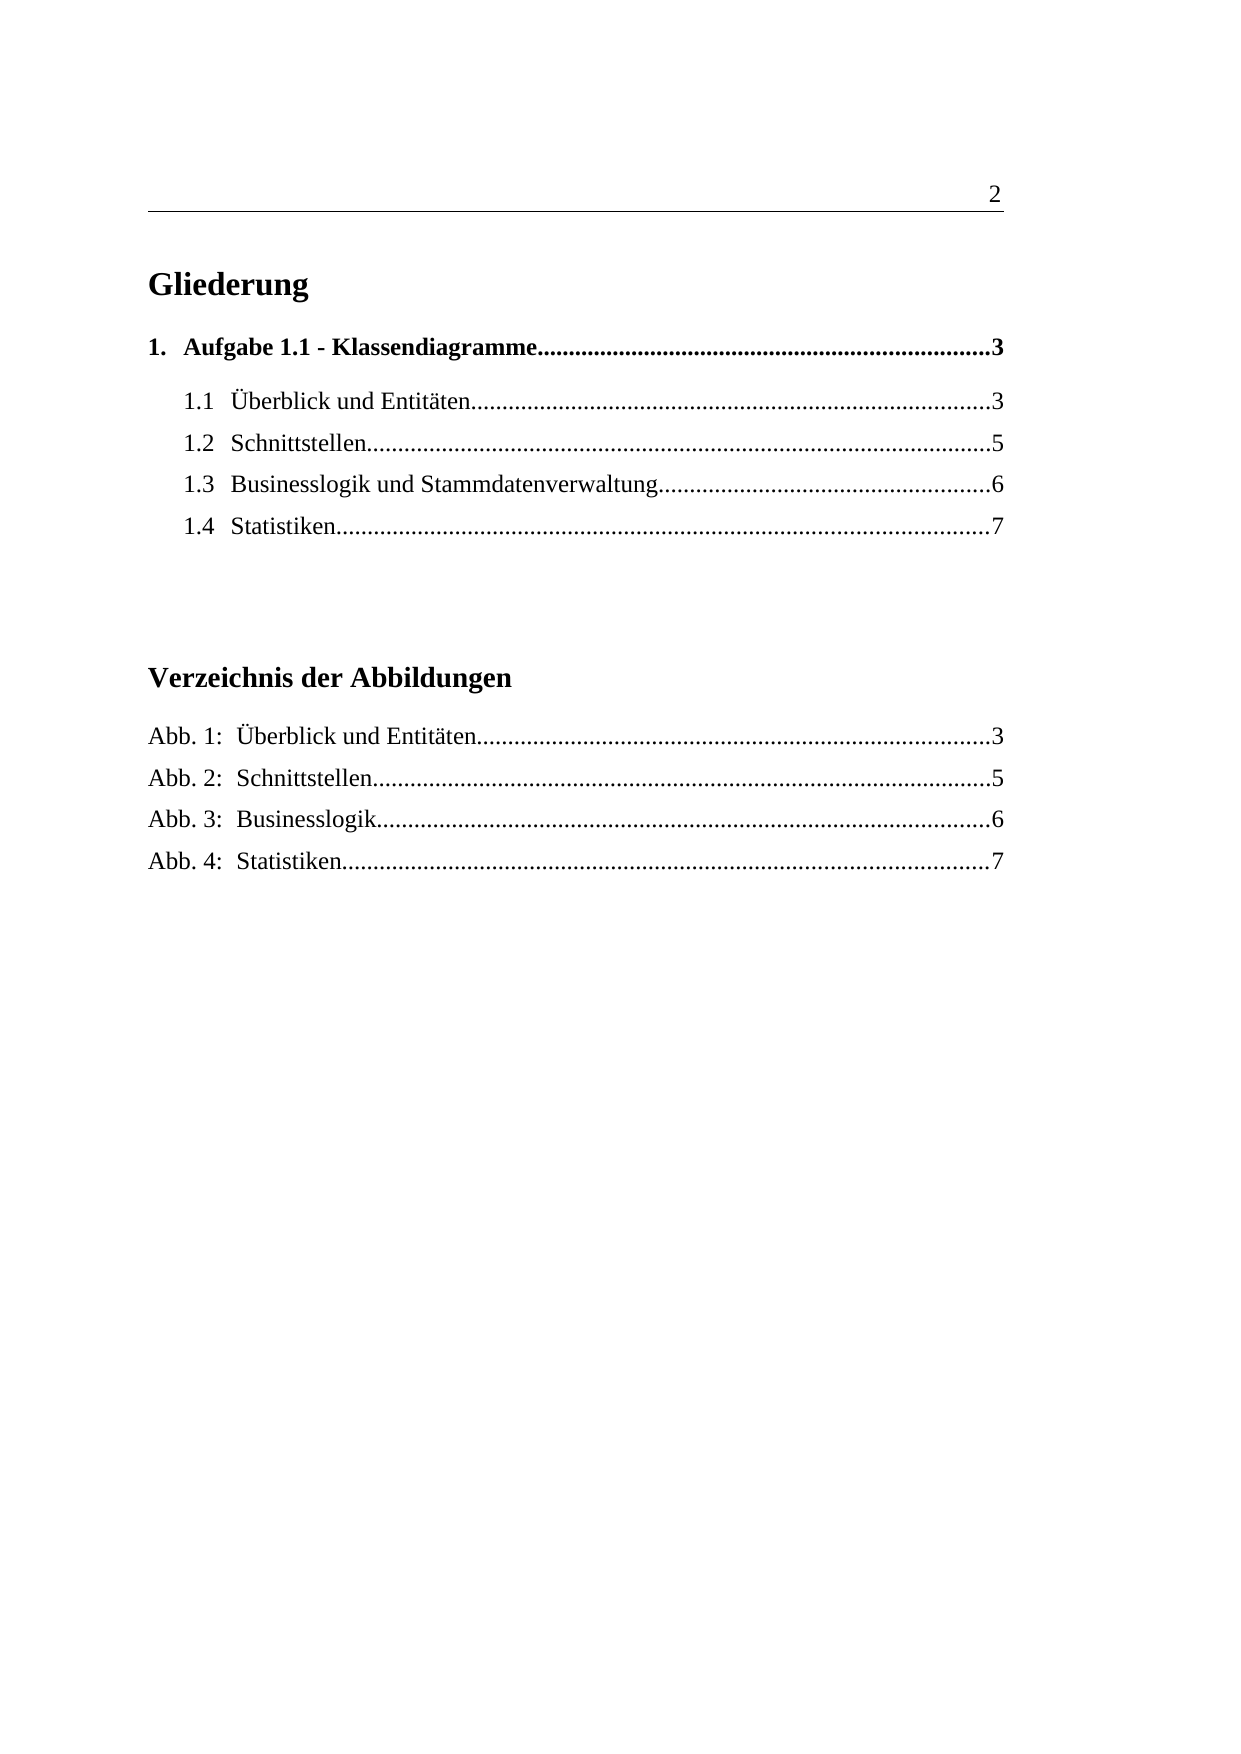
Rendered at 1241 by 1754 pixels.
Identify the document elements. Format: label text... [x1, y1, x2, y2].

text 1.3 Businesslogik und Stammdatenverwaltung 6 [148, 470, 1004, 498]
text Abb. 4: Statistiken 7 [148, 847, 1004, 875]
text 1.2 Schnittstellen 5 [148, 429, 1004, 456]
text 1. Aufgabe 1.1 - Klassendiagramme 3 [148, 333, 1004, 361]
subtitle Verzeichnis der Abbildungen [148, 662, 1004, 694]
text Abb. 2: Schnittstellen 5 [148, 764, 1004, 792]
subtitle Gliederung [148, 265, 1004, 302]
text 1.4 Statistiken 7 [148, 512, 1004, 539]
text Abb. 3: Businesslogik 6 [148, 806, 1004, 833]
text Abb. 1: Überblick und Entitäten 3 [148, 722, 1004, 750]
text 1.1 Überblick und Entitäten 3 [148, 387, 1004, 415]
